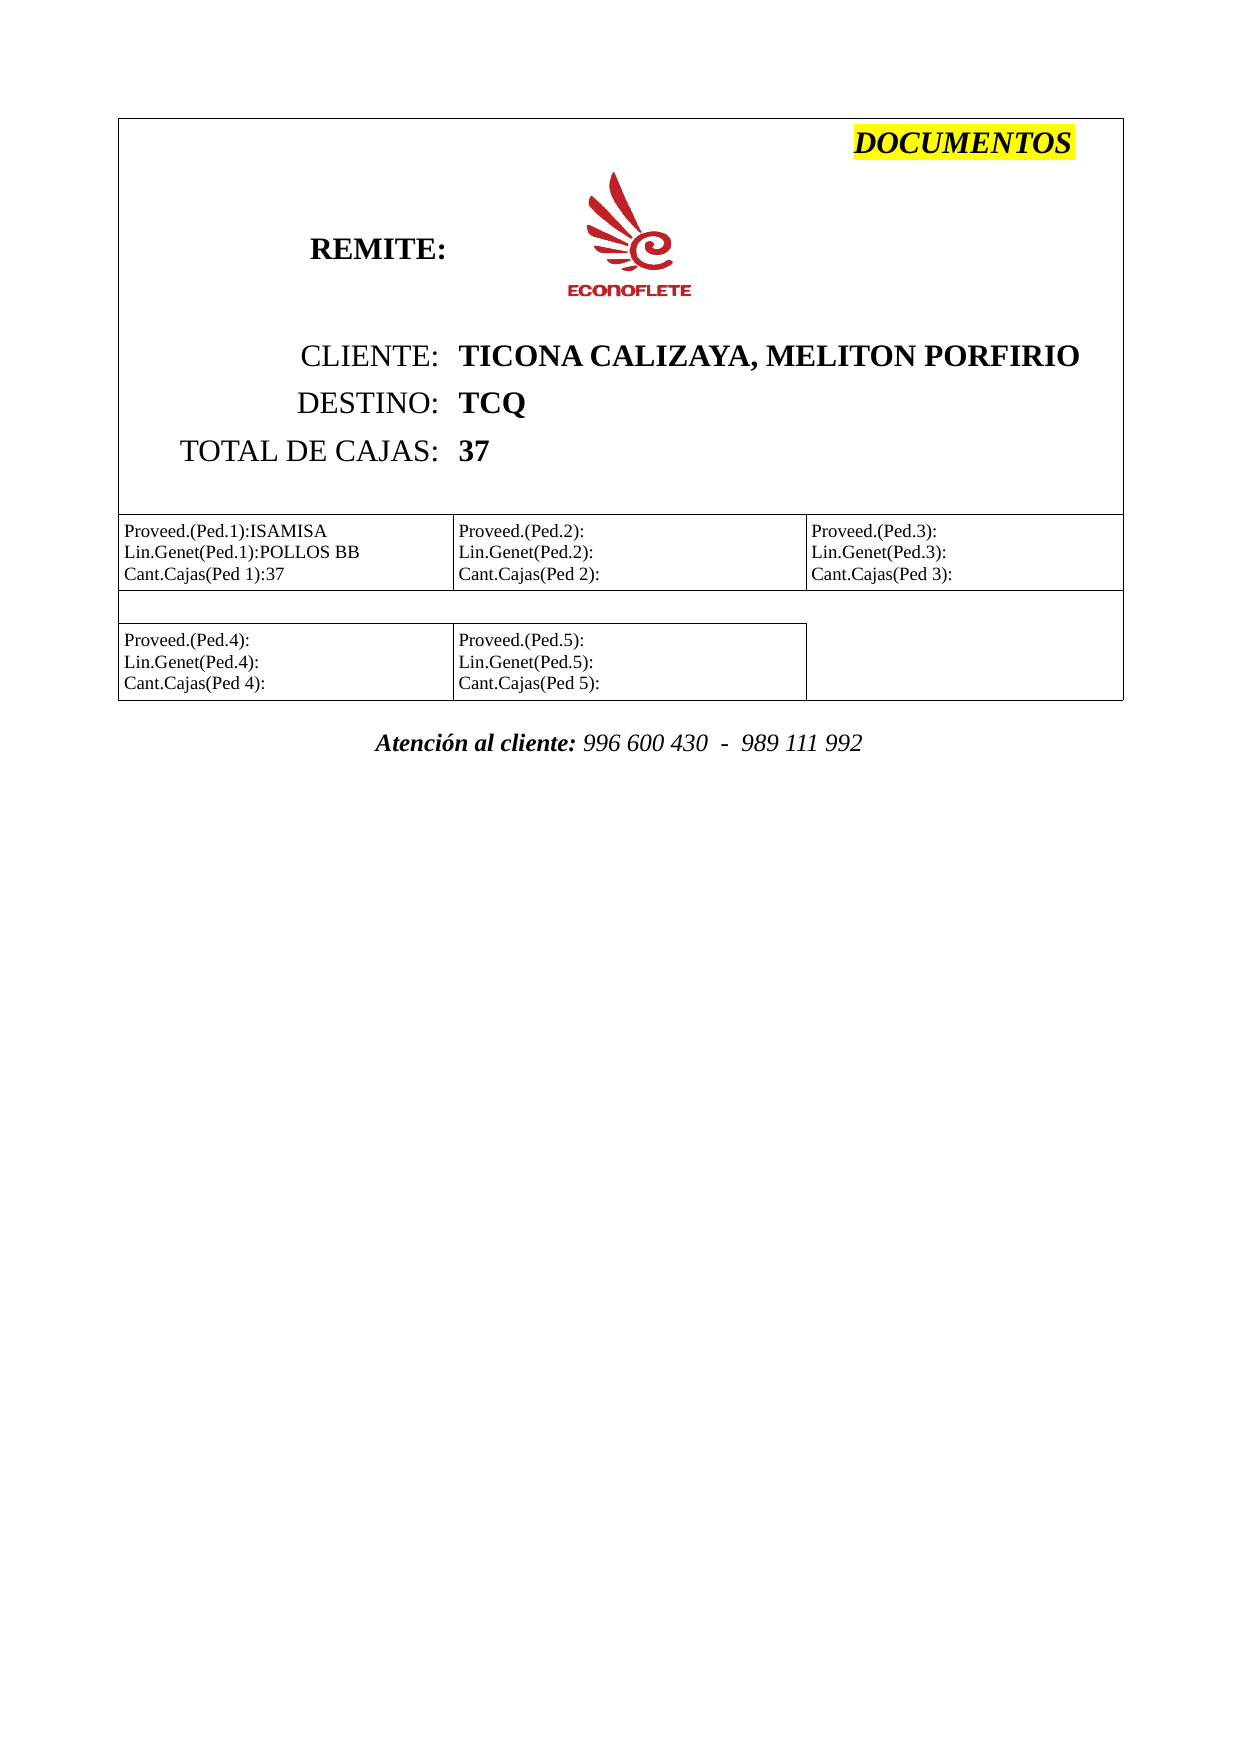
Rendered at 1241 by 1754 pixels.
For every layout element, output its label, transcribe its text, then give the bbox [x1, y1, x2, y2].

table_cell [453, 474, 806, 514]
table_cell Proveed.(Ped.4): Lin.Genet(Ped.4): Cant.Cajas(Ped 4): [119, 624, 453, 699]
table_cell [119, 474, 453, 514]
table_cell [806, 474, 1123, 514]
table_cell TCQ [453, 379, 806, 426]
table_cell Proveed.(Ped.5): Lin.Genet(Ped.5): Cant.Cajas(Ped 5): [454, 624, 806, 699]
table_cell Proveed.(Ped.3): Lin.Genet(Ped.3): Cant.Cajas(Ped 3): [807, 515, 1123, 590]
table_header [453, 119, 806, 166]
table_cell 37 [453, 426, 1123, 474]
table_cell CLIENTE: [119, 332, 453, 379]
text Atención al cliente: 996 600 430 - 989 111 992 [118, 728, 1122, 757]
table_cell TOTAL DE CAJAS: [119, 426, 453, 474]
table_cell [807, 623, 1123, 699]
picture [552, 171, 707, 297]
table_header [119, 119, 453, 166]
table_cell [119, 591, 453, 623]
table_cell TICONA CALIZAYA, MELITON PORFIRIO [453, 332, 1123, 379]
table_cell DESTINO: [119, 379, 453, 426]
table_header DOCUMENTOS [806, 119, 1123, 166]
table_cell Proveed.(Ped.2): Lin.Genet(Ped.2): Cant.Cajas(Ped 2): [454, 515, 806, 590]
table_cell [806, 166, 1123, 332]
table_cell Proveed.(Ped.1):ISAMISA Lin.Genet(Ped.1):POLLOS BB Cant.Cajas(Ped 1):37 [119, 515, 453, 590]
table_cell REMITE: [119, 166, 453, 332]
table_cell [453, 166, 806, 332]
table_cell [453, 591, 806, 623]
table_cell [806, 591, 1123, 623]
table_cell [806, 379, 1123, 426]
